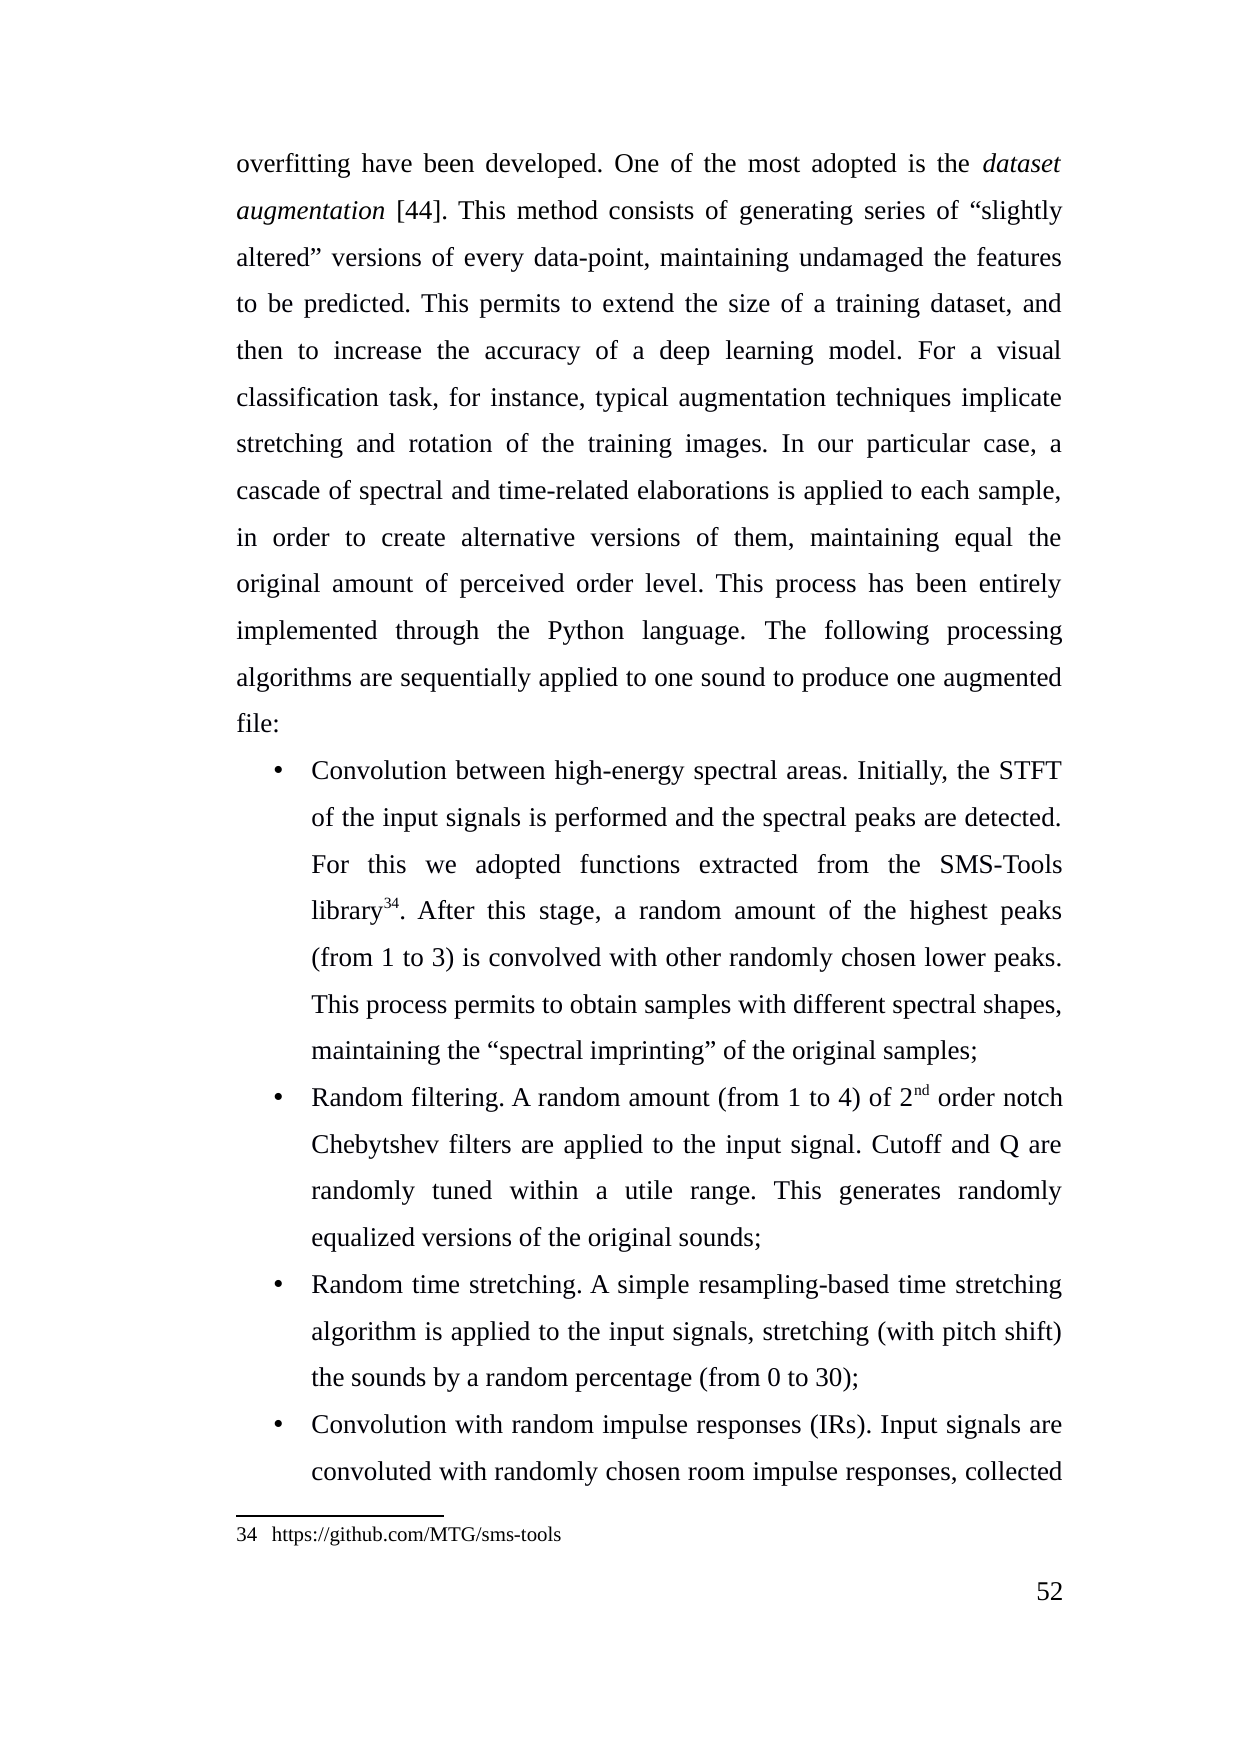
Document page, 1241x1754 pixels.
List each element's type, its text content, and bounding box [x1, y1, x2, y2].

list https://github.com/MTG/sms-tools [236, 1522, 1063, 1546]
list Random filtering. A random amount (from 1 to 4) of 2nd order notch Chebytshev filters are applied to the input signal. Cutoff and Q are randomly tuned within a utile range. This generates randomly equalized versions of the original sounds; [274, 1081, 1063, 1252]
list Convolution with random impulse responses (IRs). Input signals are convoluted with randomly chosen room impulse responses, collected [274, 1408, 1063, 1486]
list Random time stretching. A simple resampling-based time stretching algorithm is applied to the input signals, stretching (with pitch shift) the sounds by a random percentage (from 0 to 30); [274, 1268, 1063, 1392]
text overfitting have been developed. One of the most adopted is the dataset augmentation [44]. This method consists of generating series of “slightly altered” versions of every data-point, maintaining undamaged the features to be predicted. This permits to extend the size of a training dataset, and then to increase the accuracy of a deep learning model. For a visual classification task, for instance, typical augmentation techniques implicate stretching and rotation of the training images. In our particular case, a cascade of spectral and time-related elaborations is applied to each sample, in order to create alternative versions of them, maintaining equal the original amount of perceived order level. This process has been entirely implemented through the Python language. The following processing algorithms are sequentially applied to one sound to produce one augmented file: [236, 148, 1063, 739]
list Convolution between high-energy spectral areas. Initially, the STFT of the input signals is performed and the spectral peaks are detected. For this we adopted functions extracted from the SMS-Tools library. After this stage, a random amount of the highest peaks (from 1 to 3) is convolved with other randomly chosen lower peaks. This process permits to obtain samples with different spectral shapes, maintaining the “spectral imprinting” of the original samples; [274, 754, 1063, 1066]
